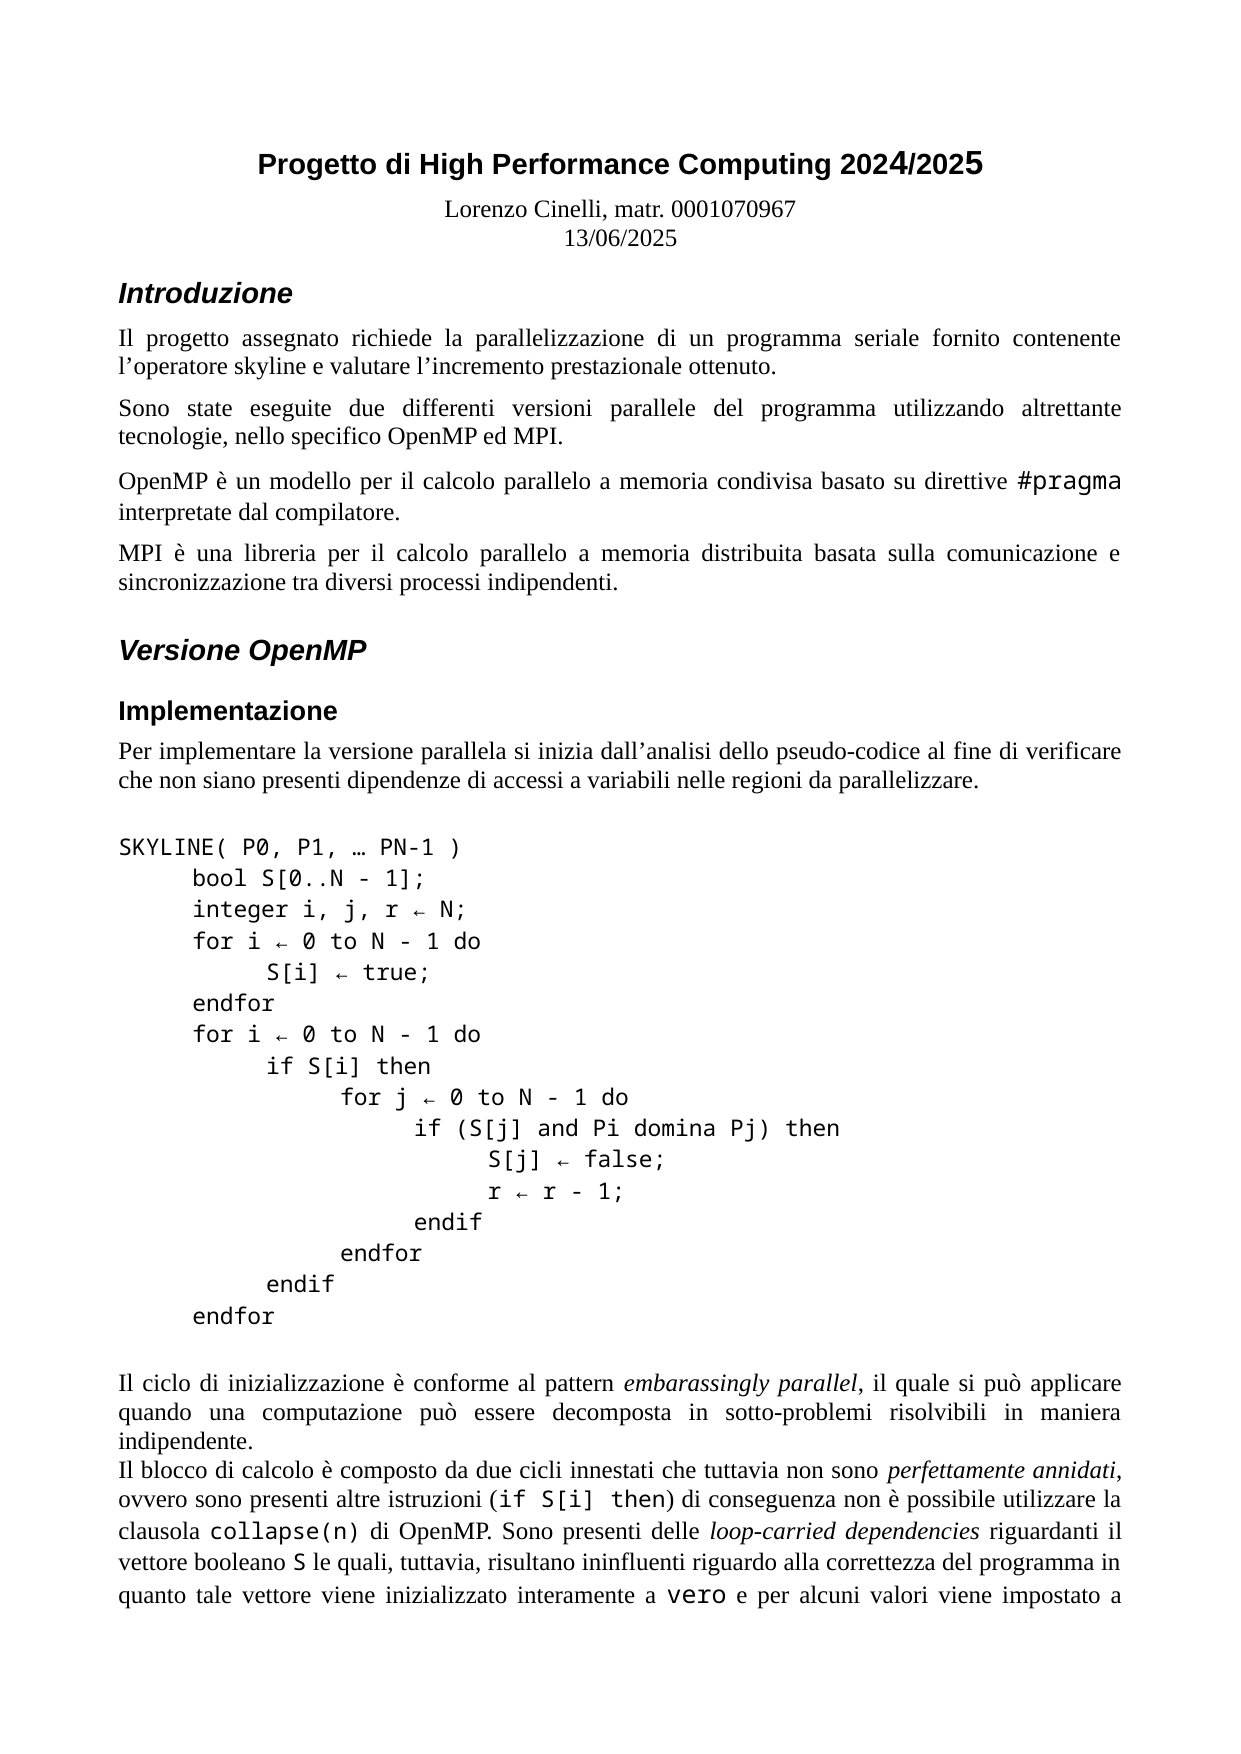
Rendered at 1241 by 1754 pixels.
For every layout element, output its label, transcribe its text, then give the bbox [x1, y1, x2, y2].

text if (S[j] and Pi domina Pj) then [340, 1112, 1122, 1143]
text for i ← 0 to N - 1 do [118, 925, 1122, 956]
text endif [340, 1206, 1122, 1237]
subtitle Versione OpenMP [118, 633, 1122, 666]
text endif [192, 1268, 1122, 1300]
text OpenMP è un modello per il calcolo parallelo a memoria condivisa basato su direttive #pragma interpretate dal compilatore. [118, 463, 1122, 525]
text Sono state eseguite due differenti versioni parallele del programma utilizzando altrettante tecnologie, nello specifico OpenMP ed MPI. [118, 393, 1122, 450]
subtitle Implementazione [118, 695, 1122, 726]
text for j ← 0 to N - 1 do [266, 1081, 1122, 1112]
text endfor [118, 987, 1122, 1018]
text MPI è una libreria per il calcolo parallelo a memoria distribuita basata sulla comunicazione e sincronizzazione tra diversi processi indipendenti. [118, 538, 1122, 595]
text integer i, j, r ← N; [118, 893, 1122, 925]
text 13/06/2025 [118, 223, 1122, 252]
text Il progetto assegnato richiede la parallelizzazione di un programma seriale fornito contenente l’operatore skyline e valutare l’incremento prestazionale ottenuto. [118, 323, 1122, 380]
text S[i] ← true; [192, 956, 1122, 987]
text endfor [118, 1300, 1122, 1331]
text S[j] ← false; [413, 1143, 1122, 1175]
text SKYLINE( P0, P1, … PN-1 ) [118, 831, 1122, 862]
subtitle Progetto di High Performance Computing 2024/2025 [118, 143, 1122, 182]
text bool S[0..N - 1]; [118, 862, 1122, 893]
text if S[i] then [192, 1050, 1122, 1081]
text Il ciclo di inizializzazione è conforme al pattern embarassingly parallel, il quale si può applicare quando una computazione può essere decomposta in sotto-problemi risolvibili in maniera indipendente. [118, 1368, 1122, 1455]
text Per implementare la versione parallela si inizia dall’analisi dello pseudo-codice al fine di verificare che non siano presenti dipendenze di accessi a variabili nelle regioni da parallelizzare. [118, 736, 1122, 793]
text endfor [266, 1237, 1122, 1268]
text r ← r - 1; [413, 1175, 1122, 1206]
subtitle Introduzione [118, 277, 1122, 310]
text Lorenzo Cinelli, matr. 0001070967 [118, 194, 1122, 223]
text Il blocco di calcolo è composto da due cicli innestati che tuttavia non sono perfettamente annidati, ovvero sono presenti altre istruzioni (if S[i] then) di conseguenza non è possibile utilizzare la clausola collapse(n) di OpenMP. Sono presenti delle loop-carried dependencies riguardanti il vettore booleano S le quali, tuttavia, risultano ininfluenti riguardo alla correttezza del programma in quanto tale vettore viene inizializzato interamente a vero e per alcuni valori viene impostato a [118, 1455, 1122, 1611]
text for i ← 0 to N - 1 do [118, 1018, 1122, 1050]
